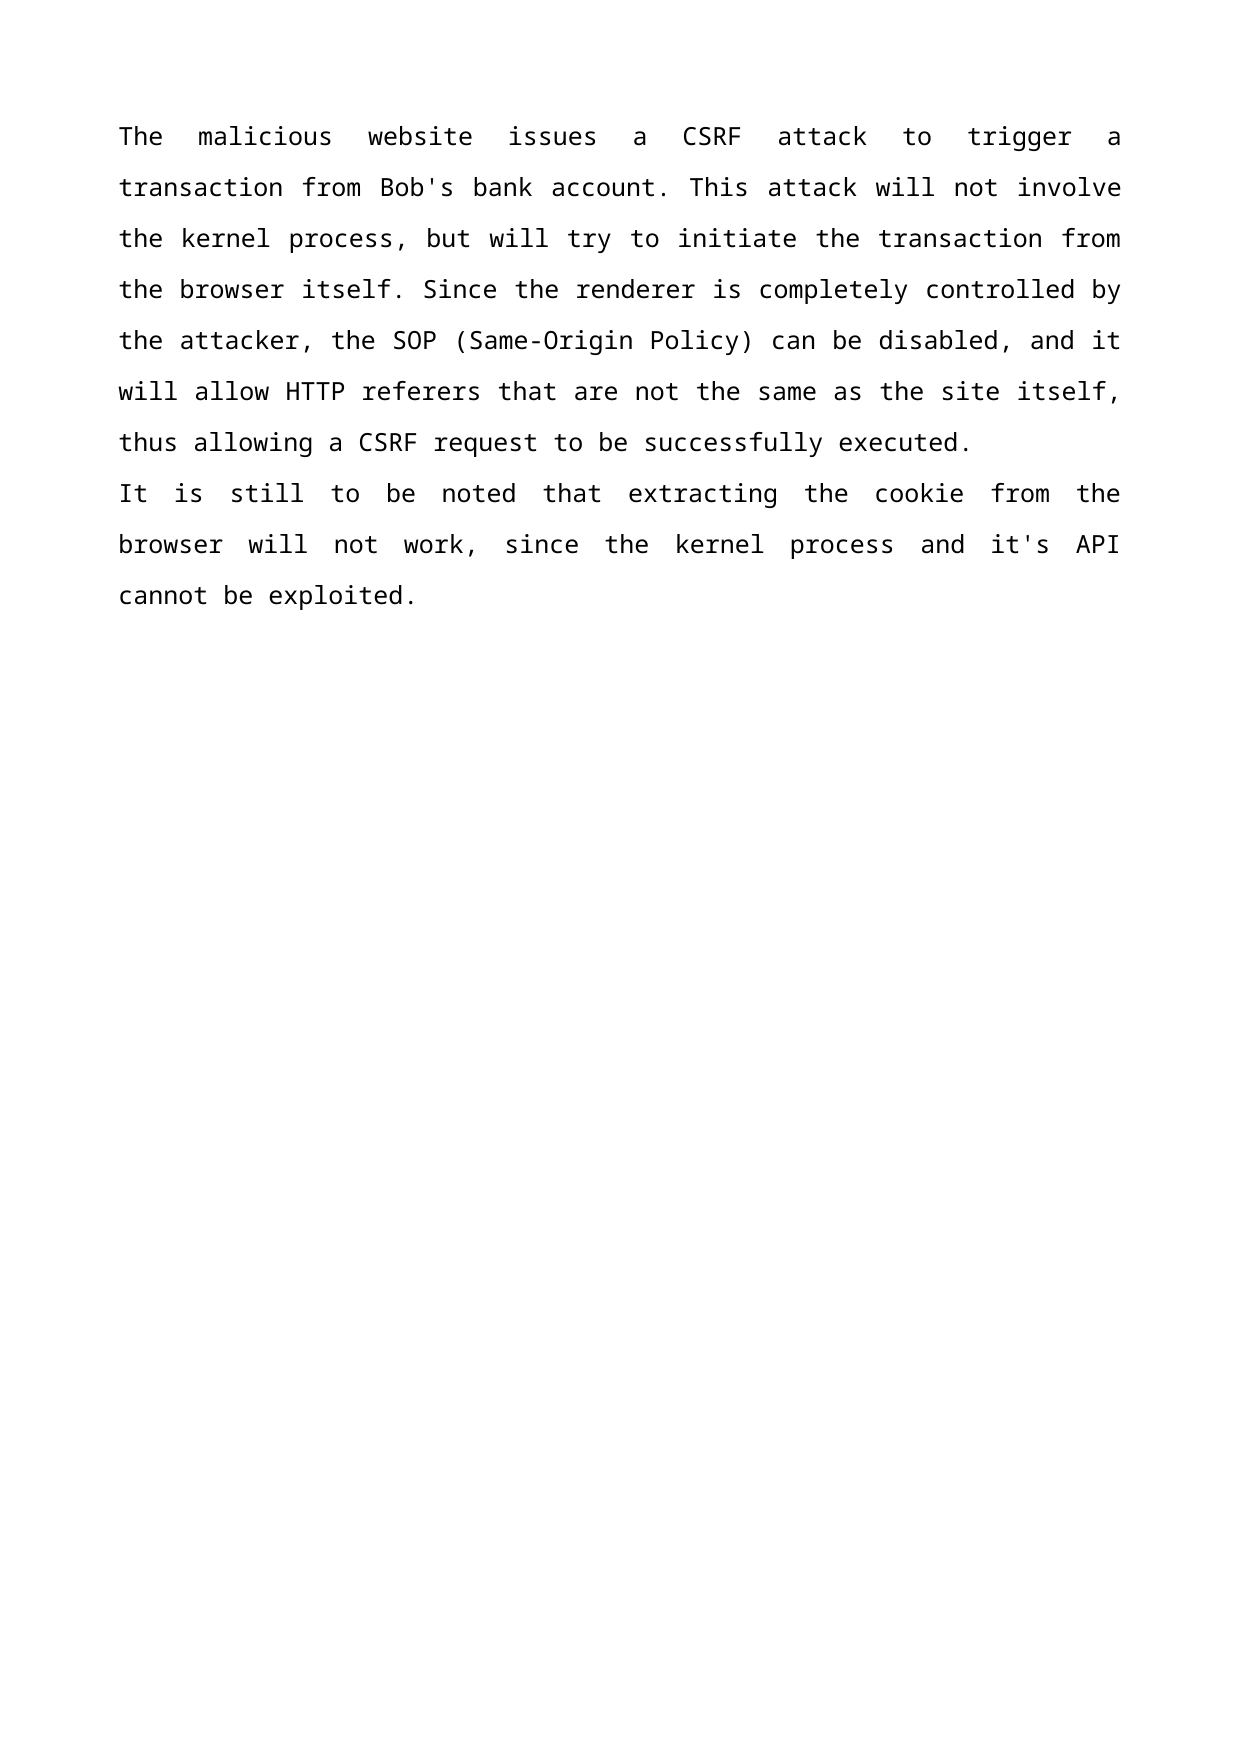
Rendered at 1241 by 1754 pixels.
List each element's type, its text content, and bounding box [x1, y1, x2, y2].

text The malicious website issues a CSRF attack to trigger a transaction from Bob's bank account. This attack will not involve the kernel process, but will try to initiate the transaction from the browser itself. Since the renderer is completely controlled by the attacker, the SOP (Same-Origin Policy) can be disabled, and it will allow HTTP referers that are not the same as the site itself, thus allowing a CSRF request to be successfully executed. [118, 118, 1122, 458]
text It is still to be noted that extracting the cookie from the browser will not work, since the kernel process and it's API cannot be exploited. [118, 475, 1122, 612]
